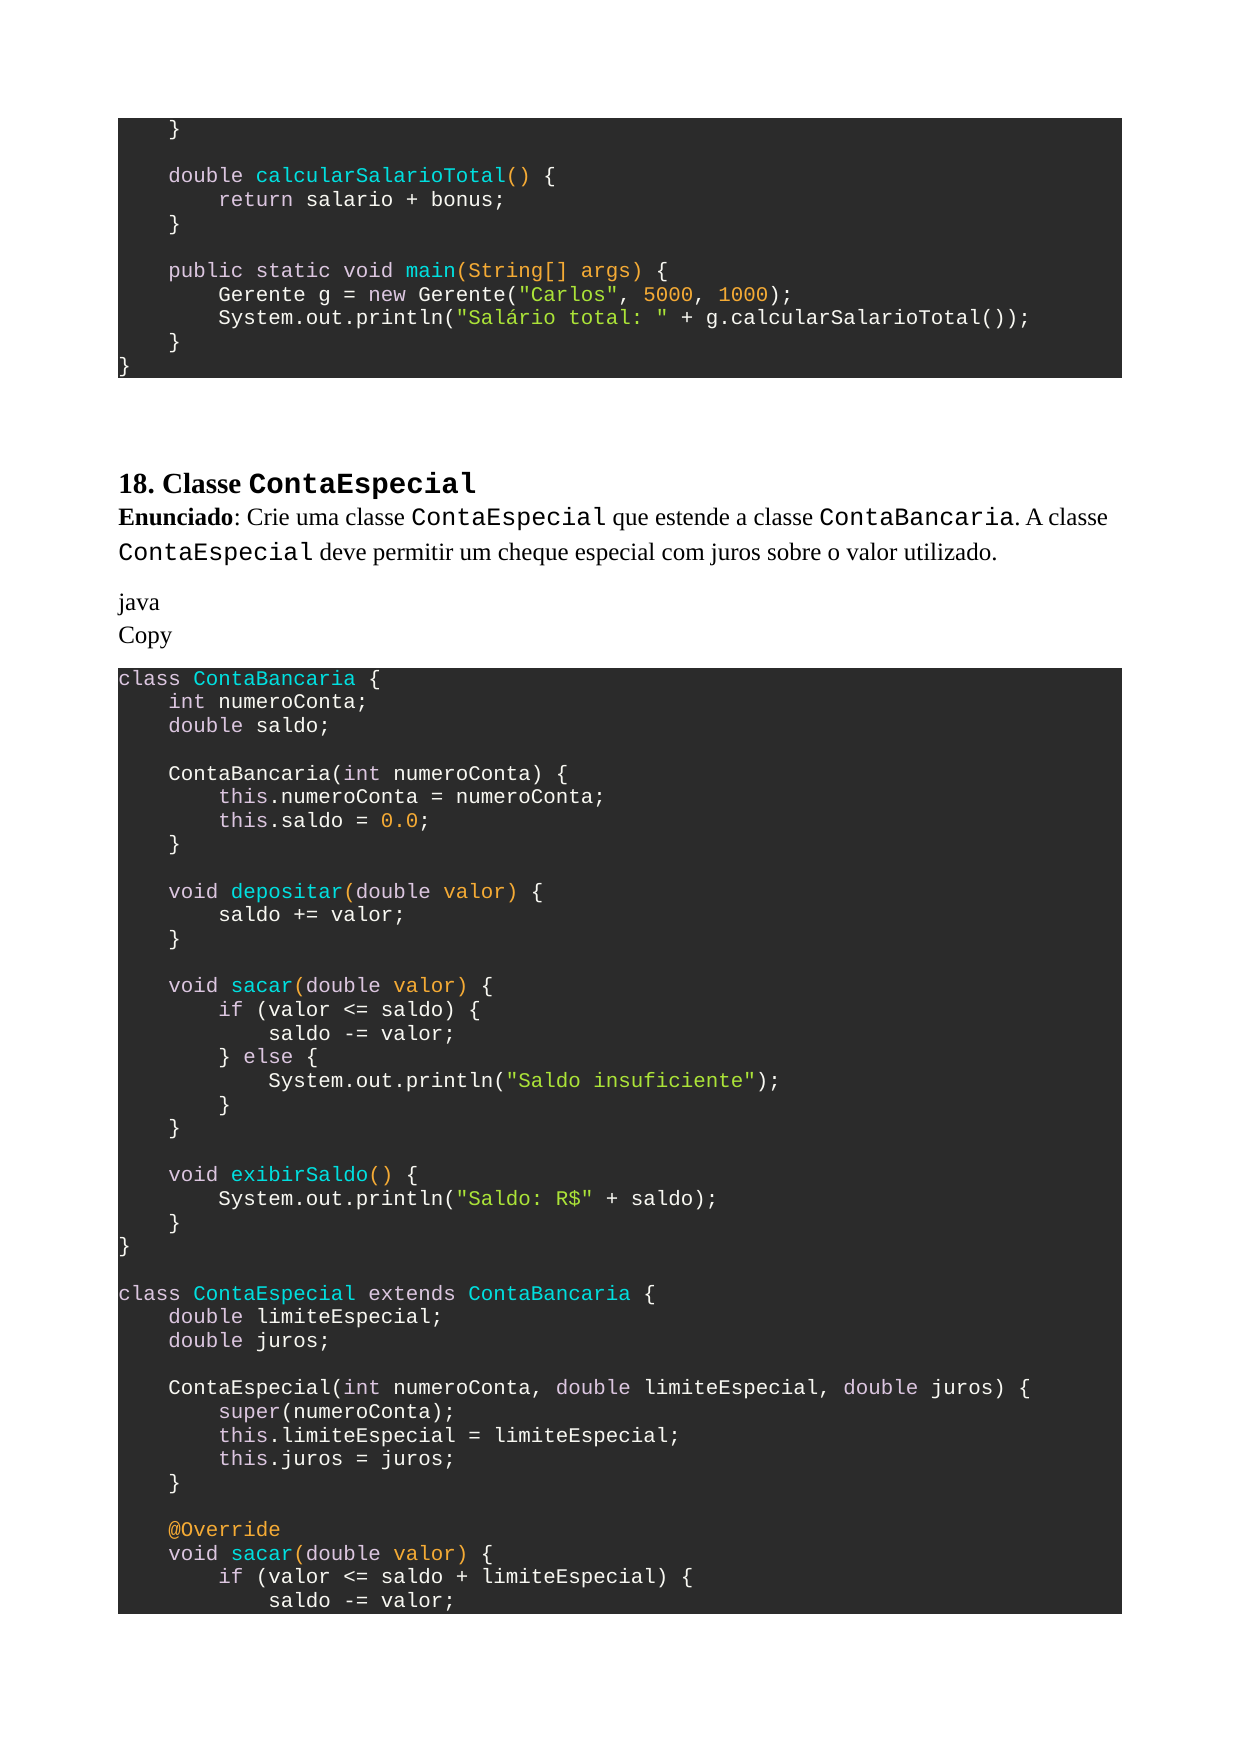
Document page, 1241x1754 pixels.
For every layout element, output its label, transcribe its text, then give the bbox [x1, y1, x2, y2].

text saldo -= valor; [118, 1590, 1122, 1614]
text void sacar(double valor) { [118, 975, 1122, 999]
text if (valor <= saldo + limiteEspecial) { [118, 1566, 1122, 1590]
text } [118, 1212, 1122, 1235]
text System.out.println("Saldo insuficiente"); [118, 1070, 1122, 1093]
text } [118, 354, 1122, 378]
text class ContaBancaria { [118, 668, 1122, 692]
text double limiteEspecial; [118, 1306, 1122, 1330]
text } [118, 1093, 1122, 1117]
text } [118, 1472, 1122, 1496]
text Gerente g = new Gerente("Carlos", 5000, 1000); [118, 284, 1122, 307]
text void sacar(double valor) { [118, 1543, 1122, 1566]
text System.out.println("Saldo: R$" + saldo); [118, 1188, 1122, 1212]
text double saldo; [118, 715, 1122, 739]
text this.limiteEspecial = limiteEspecial; [118, 1424, 1122, 1448]
text Enunciado: Crie uma classe ContaEspecial que estende a classe ContaBancaria. A classe ContaEspecial deve permitir um cheque especial com juros sobre o valor utilizado. [118, 502, 1122, 568]
text saldo -= valor; [118, 1023, 1122, 1046]
text } [118, 331, 1122, 354]
text void depositar(double valor) { [118, 881, 1122, 904]
text return salario + bonus; [118, 189, 1122, 213]
text double calcularSalarioTotal() { [118, 165, 1122, 189]
text ContaEspecial(int numeroConta, double limiteEspecial, double juros) { [118, 1377, 1122, 1401]
text System.out.println("Salário total: " + g.calcularSalarioTotal()); [118, 307, 1122, 331]
text ContaBancaria(int numeroConta) { [118, 762, 1122, 786]
text Copy [118, 620, 1122, 649]
text } [118, 213, 1122, 236]
text if (valor <= saldo) { [118, 999, 1122, 1023]
text int numeroConta; [118, 692, 1122, 715]
text public static void main(String[] args) { [118, 260, 1122, 284]
text java [118, 587, 1122, 616]
text } [118, 928, 1122, 952]
text this.numeroConta = numeroConta; [118, 786, 1122, 810]
text } [118, 1235, 1122, 1259]
text double juros; [118, 1330, 1122, 1354]
text void exibirSaldo() { [118, 1164, 1122, 1188]
subtitle 18. Classe ContaEspecial [118, 466, 1122, 502]
text this.saldo = 0.0; [118, 810, 1122, 833]
text class ContaEspecial extends ContaBancaria { [118, 1283, 1122, 1306]
text this.juros = juros; [118, 1448, 1122, 1472]
text } else { [118, 1046, 1122, 1070]
text super(numeroConta); [118, 1401, 1122, 1424]
text saldo += valor; [118, 904, 1122, 928]
text } [118, 118, 1122, 142]
text } [118, 833, 1122, 857]
text @Override [118, 1519, 1122, 1543]
text } [118, 1117, 1122, 1141]
